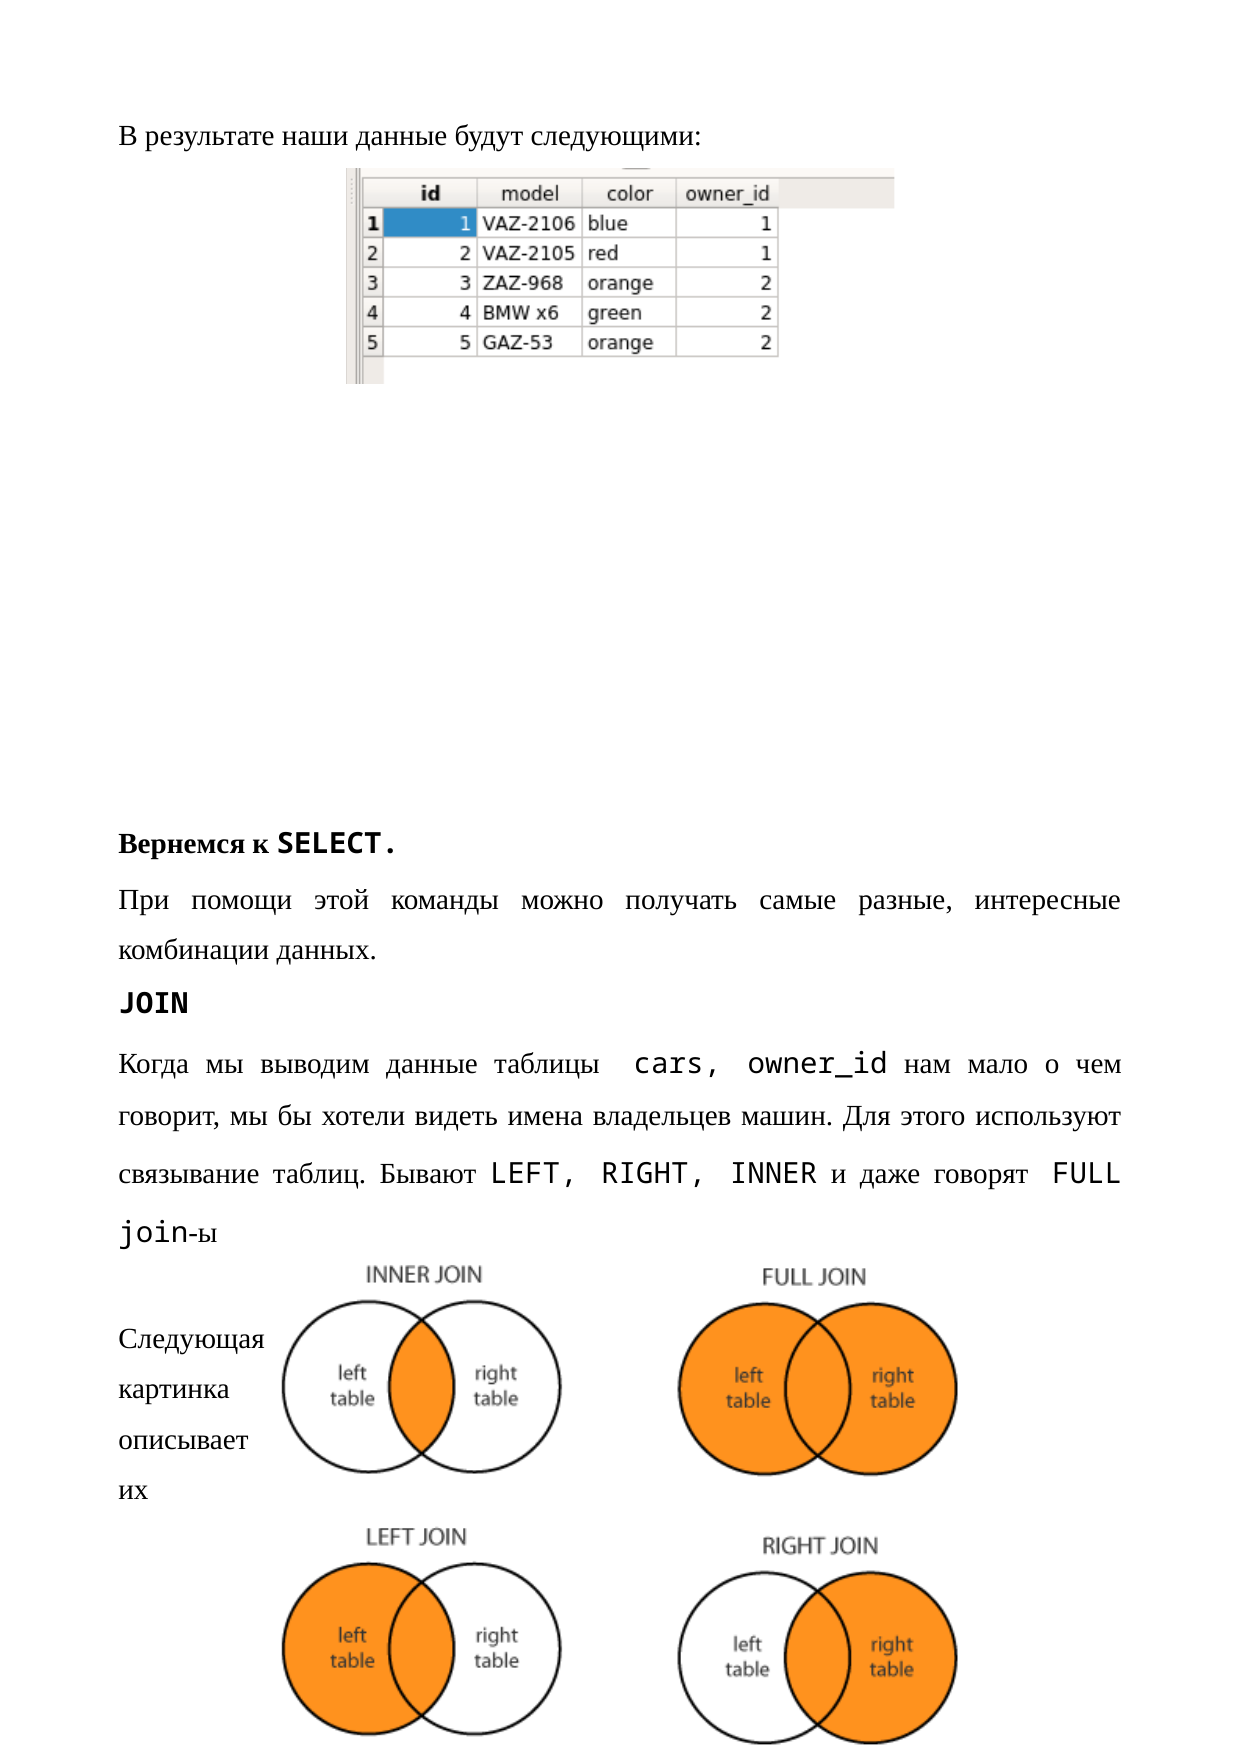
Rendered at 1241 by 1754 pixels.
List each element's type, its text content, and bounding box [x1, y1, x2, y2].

text Когда мы выводим данные таблицы cars, owner_id нам мало о чем говорит, мы бы хотели видеть имена владельцев машин. Для этого используют связывание таблиц. Бывают LEFT, RIGHT, INNER и даже говорят FULL join-ы [118, 1042, 1122, 1251]
text Следующая картинка описывает их [118, 1321, 276, 1506]
text [964, 1321, 1122, 1506]
text Вернемся к SELECT. [118, 822, 1122, 862]
picture [276, 1253, 964, 1754]
text В результате наши данные будут следующими: [118, 118, 1122, 152]
text JOIN [118, 983, 1122, 1022]
picture [346, 168, 895, 384]
text При помощи этой команды можно получать самые разные, интересные комбинации данных. [118, 882, 1122, 966]
